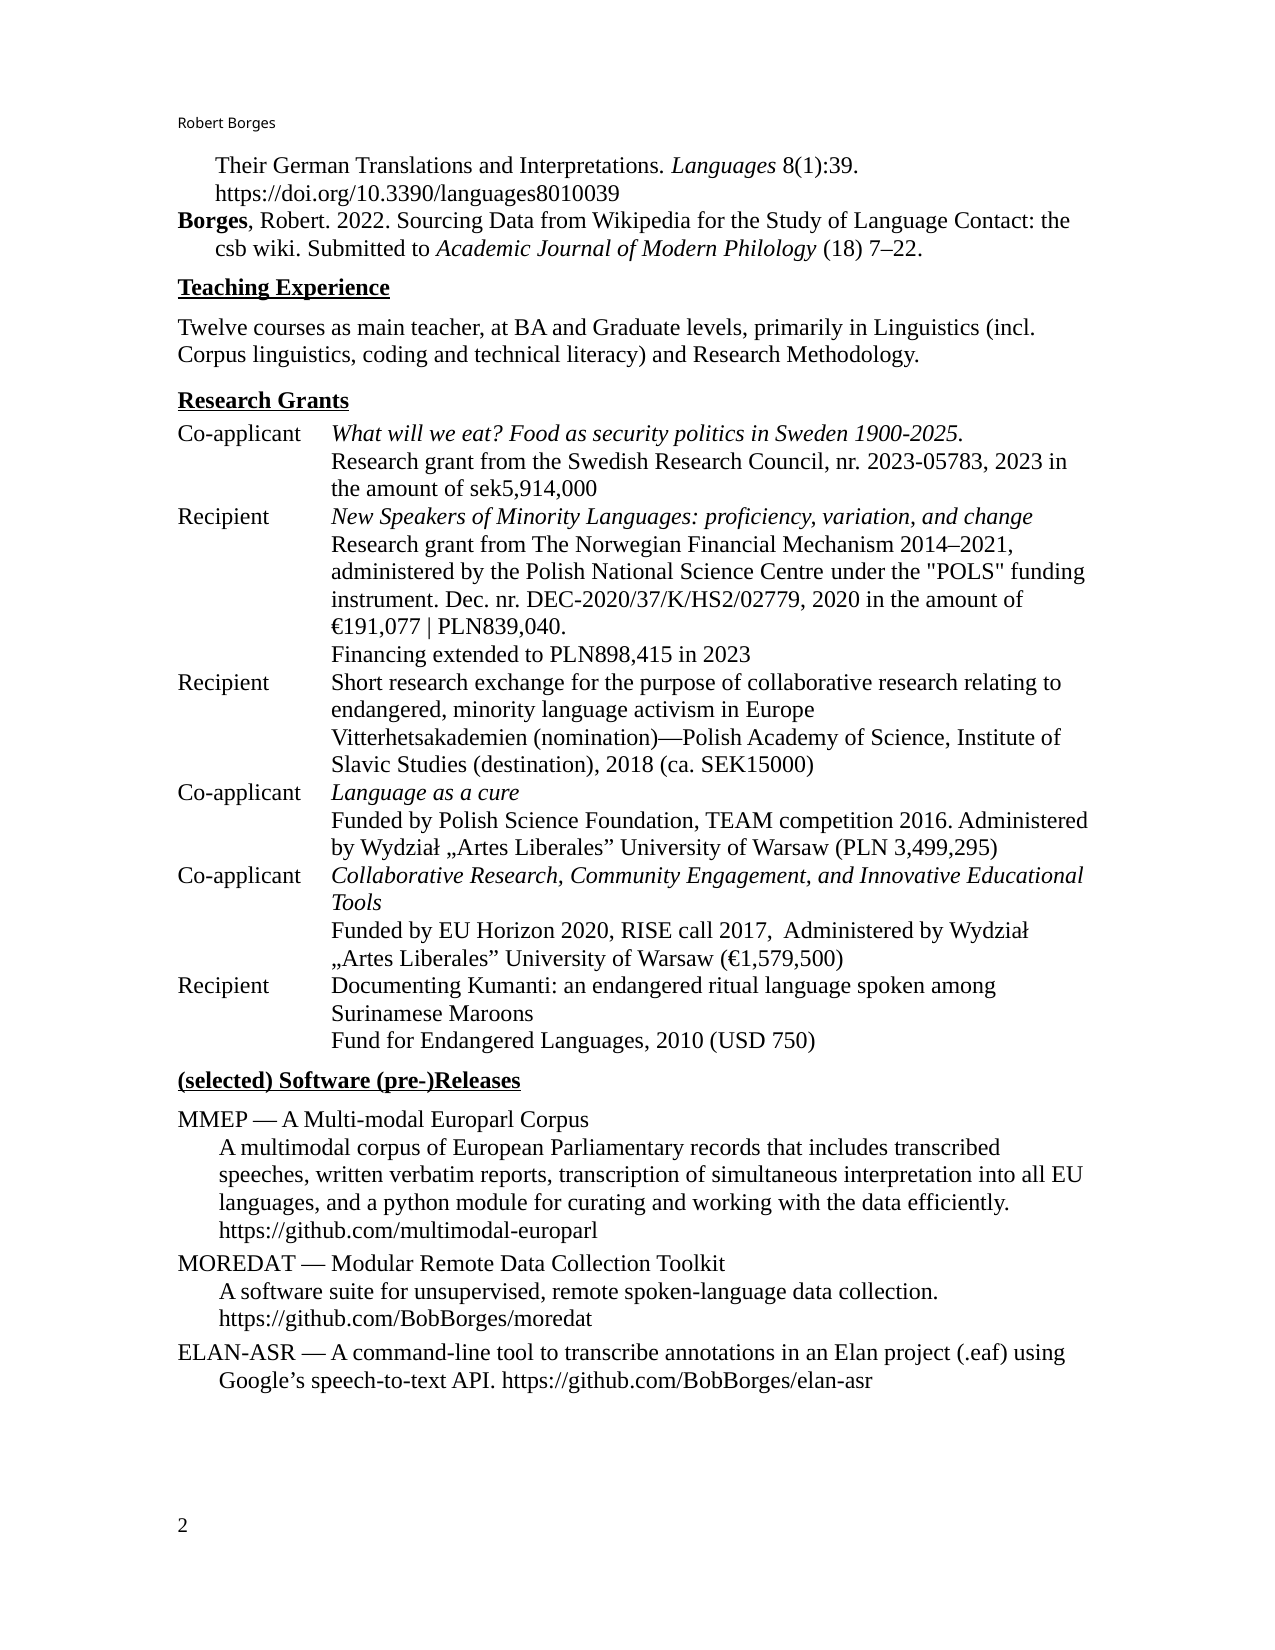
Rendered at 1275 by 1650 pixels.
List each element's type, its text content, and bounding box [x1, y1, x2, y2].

text A software suite for unsupervised, remote spoken-language data collection. [177, 1277, 1098, 1304]
text Recipient Short research exchange for the purpose of collaborative research relating to endangered, minority language activism in Europe [177, 668, 1098, 723]
text https://github.com/BobBorges/moredat [177, 1304, 1098, 1332]
text Teaching Experience [177, 273, 1098, 301]
text ELAN-ASR — A command-line tool to transcribe annotations in an Elan project (.eaf) using Google’s speech-to-text API. https://github.com/BobBorges/elan-asr [177, 1338, 1098, 1393]
text MOREDAT — Modular Remote Data Collection Toolkit [177, 1249, 1098, 1277]
text Vitterhetsakademien (nomination)—Polish Academy of Science, Institute of Slavic Studies (destination), 2018 (ca. SEK15000) [177, 723, 1098, 778]
text Co-applicant Collaborative Research, Community Engagement, and Innovative Educational Tools [177, 861, 1098, 916]
text Research grant from the Swedish Research Council, nr. 2023-05783, 2023 in the amount of sek5,914,000 [177, 447, 1098, 502]
text Co-applicant What will we eat? Food as security politics in Sweden 1900-2025. [177, 419, 1098, 447]
text Funded by EU Horizon 2020, RISE call 2017, Administered by Wydział „Artes Liberales” University of Warsaw (€1,579,500) [177, 916, 1098, 971]
text Financing extended to PLN898,415 in 2023 [177, 640, 1275, 668]
text A multimodal corpus of European Parliamentary records that includes transcribed speeches, written verbatim reports, transcription of simultaneous interpretation into all EU languages, and a python module for curating and working with the data efficiently. [177, 1133, 1098, 1216]
text Co-applicant Language as a cure [177, 778, 1098, 806]
text (selected) Software (pre-)Releases [177, 1066, 1098, 1093]
text Research Grants [177, 386, 1098, 413]
text Their German Translations and Interpretations. Languages 8(1):39. https://doi.org/10.3390/languages8010039 [177, 151, 1098, 206]
text Borges, Robert. 2022. Sourcing Data from Wikipedia for the Study of Language Contact: the csb wiki. Submitted to Academic Journal of Modern Philology (18) 7–22. [177, 206, 1098, 262]
text https://github.com/multimodal-europarl [177, 1216, 1098, 1243]
text Funded by Polish Science Foundation, TEAM competition 2016. Administered by Wydział „Artes Liberales” University of Warsaw (PLN 3,499,295) [177, 806, 1098, 861]
text Recipient New Speakers of Minority Languages: proficiency, variation, and change [177, 502, 1098, 529]
text Twelve courses as main teacher, at BA and Graduate levels, primarily in Linguistics (incl. Corpus linguistics, coding and technical literacy) and Research Methodology. [177, 313, 1098, 368]
text MMEP — A Multi-modal Europarl Corpus [177, 1105, 1098, 1133]
text Recipient Documenting Kumanti: an endangered ritual language spoken among Surinamese Maroons [177, 971, 1098, 1026]
text Research grant from The Norwegian Financial Mechanism 2014–2021, administered by the Polish National Science Centre under the "POLS" funding instrument. Dec. nr. DEC-2020/37/K/HS2/02779, 2020 in the amount of €191,077 | PLN839,040. [177, 529, 1098, 640]
text Fund for Endangered Languages, 2010 (USD 750) [177, 1026, 1098, 1054]
